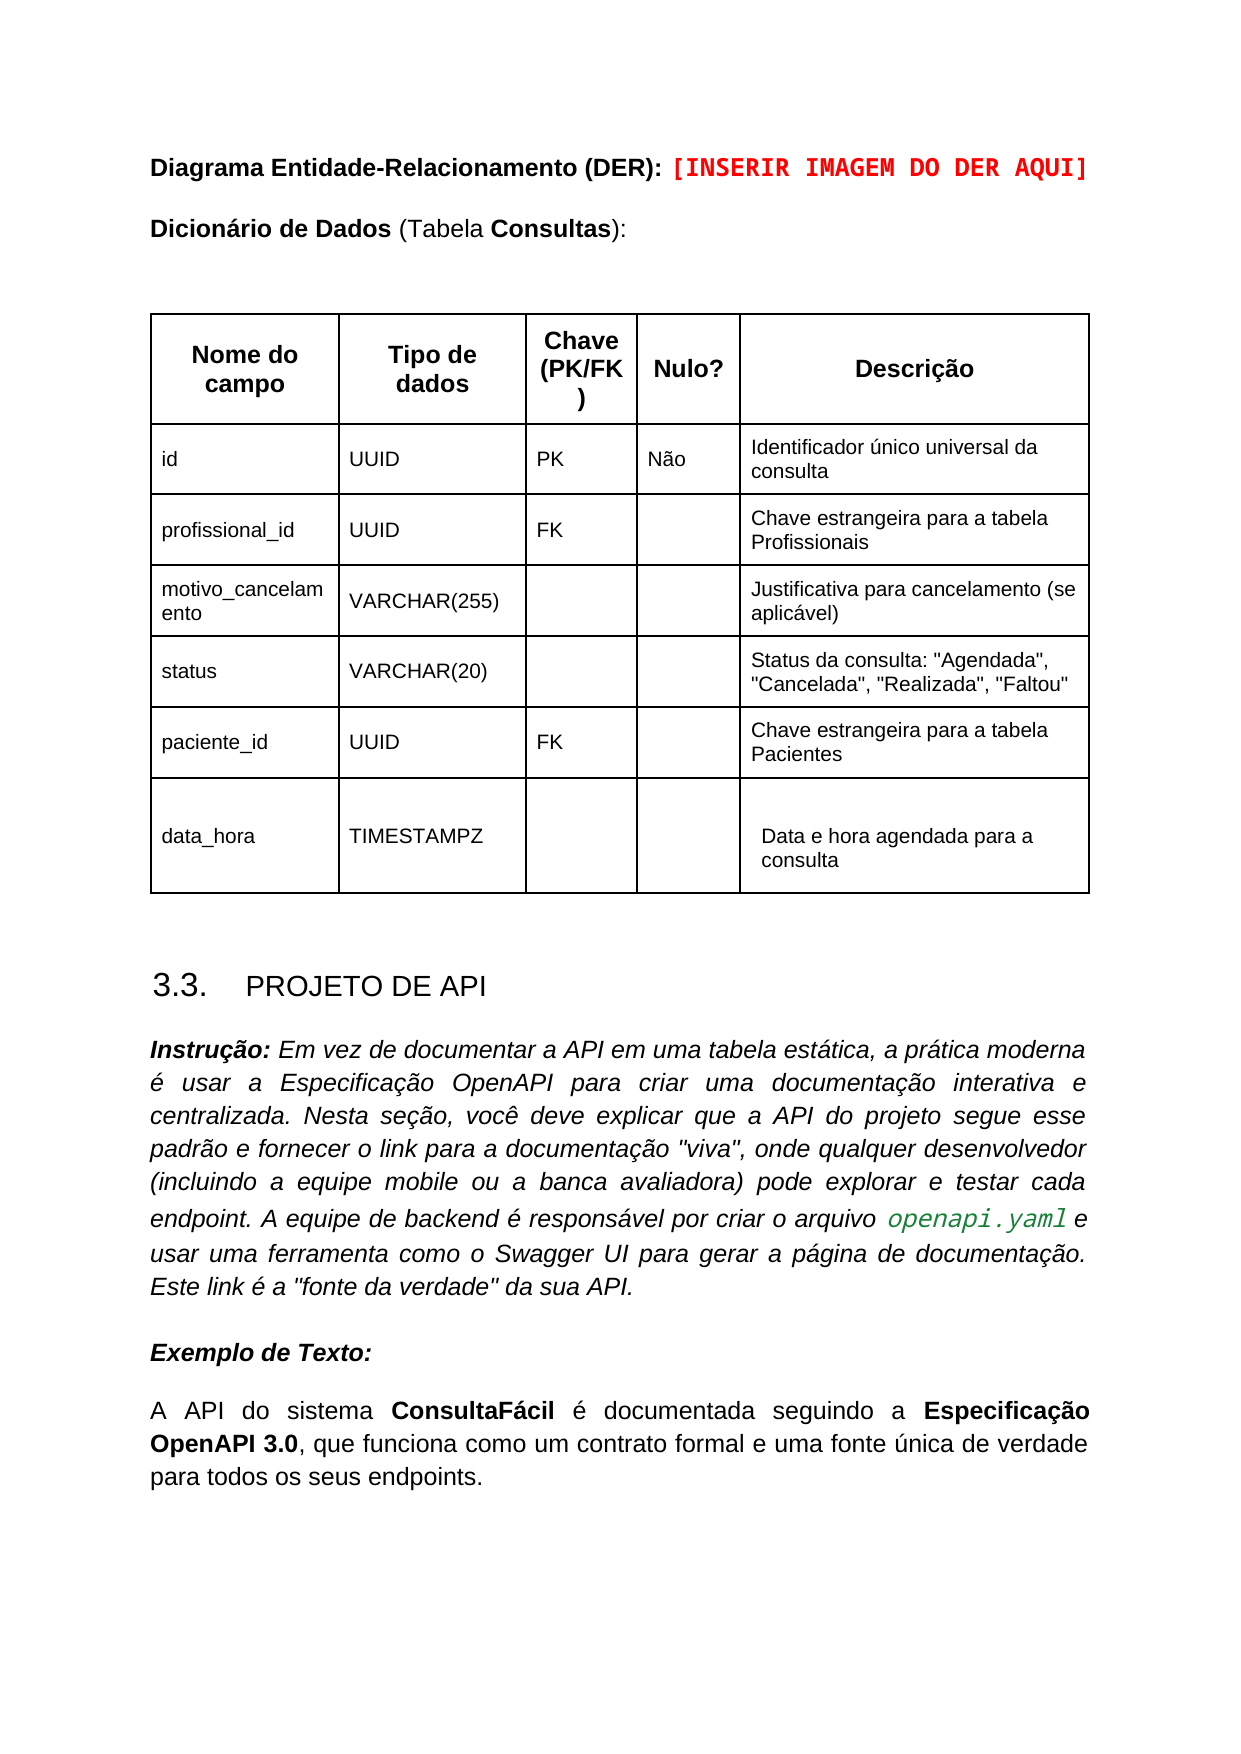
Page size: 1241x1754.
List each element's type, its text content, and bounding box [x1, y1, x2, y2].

table_cell Chave estrangeira para a tabela Profissionais [741, 495, 1088, 564]
table_cell [638, 495, 739, 564]
table_cell paciente_id [152, 708, 338, 777]
table_cell PK [527, 425, 636, 493]
table_cell VARCHAR(255) [340, 566, 525, 635]
table_cell [527, 637, 636, 706]
table_cell [638, 779, 739, 892]
table_cell motivo_cancelamento [152, 566, 338, 635]
table_cell [638, 708, 739, 777]
table_cell FK [527, 708, 636, 777]
table_cell FK [527, 495, 636, 564]
table_cell UUID [340, 708, 525, 777]
table_cell Não [638, 425, 739, 493]
table_header Descrição [741, 315, 1088, 422]
text Diagrama Entidade-Relacionamento (DER): [INSERIR IMAGEM DO DER AQUI] [150, 150, 1090, 184]
table_cell status [152, 637, 338, 706]
table_cell [527, 779, 636, 892]
table_cell TIMESTAMPZ [340, 779, 525, 892]
table_cell [638, 637, 739, 706]
table_cell VARCHAR(20) [340, 637, 525, 706]
table_cell Status da consulta: "Agendada", "Cancelada", "Realizada", "Faltou" [741, 637, 1088, 706]
text Dicionário de Dados (Tabela Consultas): [150, 214, 1090, 243]
table_cell UUID [340, 425, 525, 493]
table_cell UUID [340, 495, 525, 564]
table_header Chave (PK/FK) [527, 315, 636, 422]
table_cell Chave estrangeira para a tabela Pacientes [741, 708, 1088, 777]
table_cell Justificativa para cancelamento (se aplicável) [741, 566, 1088, 635]
table_cell data_hora [152, 779, 338, 892]
table_header Tipo de dados [340, 315, 525, 422]
table_cell Identificador único universal da consulta [741, 425, 1088, 493]
table_header Nulo? [638, 315, 739, 422]
text A API do sistema ConsultaFácil é documentada seguindo a Especificação OpenAPI 3.0, que funciona como um contrato formal e uma fonte única de verdade para todos os seus endpoints. [150, 1396, 1090, 1491]
text Instrução: Em vez de documentar a API em uma tabela estática, a prática moderna é usar a Especificação OpenAPI para criar uma documentação interativa e centralizada. Nesta seção, você deve explicar que a API do projeto segue esse padrão e fornecer o link para a documentação "viva", onde qualquer desenvolvedor (incluindo a equipe mobile ou a banca avaliadora) pode explorar e testar cada endpoint. A equipe de backend é responsável por criar o arquivo openapi.yaml e usar uma ferramenta como o Swagger UI para gerar a página de documentação. Este link é a "fonte da verdade" da sua API. [150, 1035, 1090, 1301]
table_cell profissional_id [152, 495, 338, 564]
table_header Nome do campo [152, 315, 338, 422]
table_cell id [152, 425, 338, 493]
table_cell [741, 779, 1088, 892]
table_cell [527, 566, 636, 635]
table_header Data e hora agendada para a consulta [751, 813, 1077, 882]
table_cell [638, 566, 739, 635]
text Exemplo de Texto: [150, 1338, 1090, 1367]
subtitle PROJETO DE API [208, 965, 1090, 1003]
